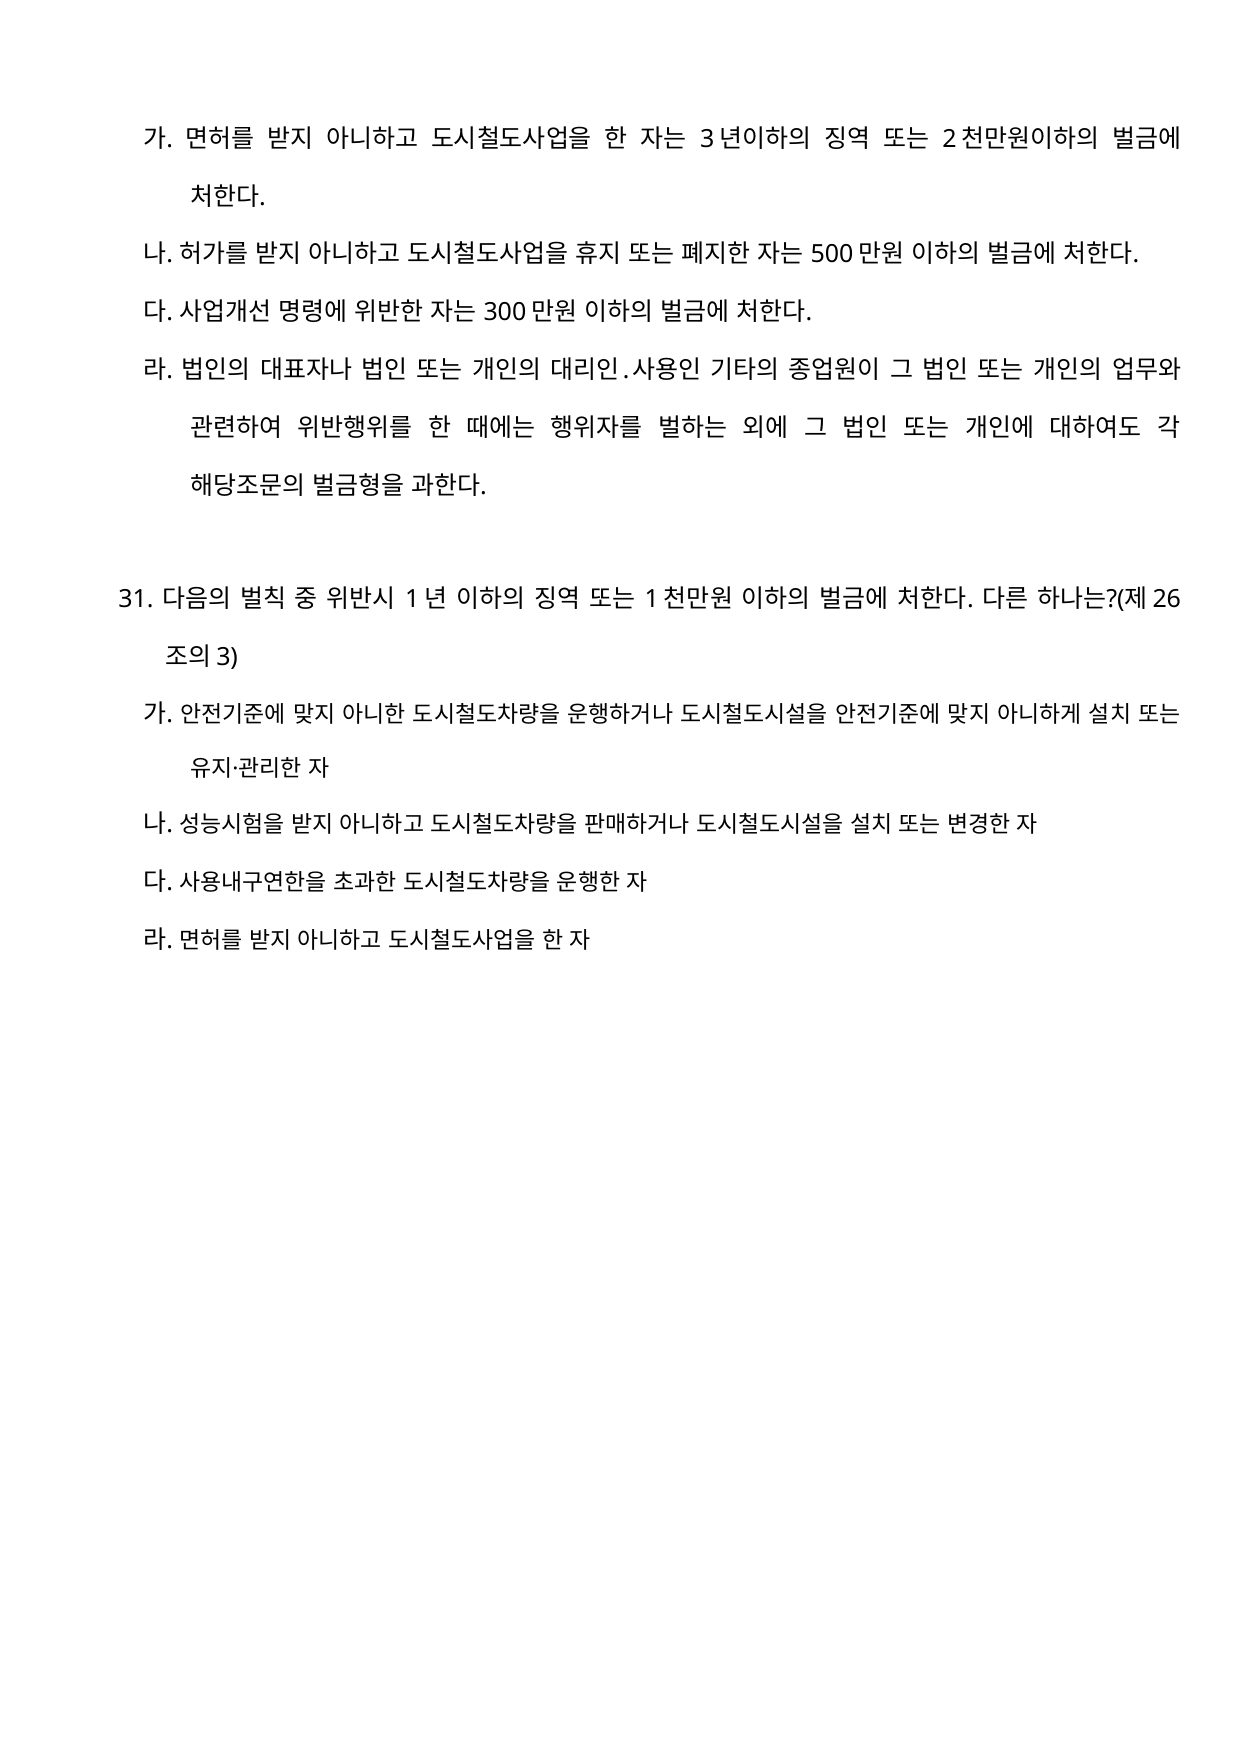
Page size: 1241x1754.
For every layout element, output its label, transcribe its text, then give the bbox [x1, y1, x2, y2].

text 라. 면허를 받지 아니하고 도시철도사업을 한 자 [143, 919, 1181, 955]
text 나. 허가를 받지 아니하고 도시철도사업을 휴지 또는 폐지한 자는 500만원 이하의 벌금에 처한다. [143, 234, 1181, 270]
text 다. 사업개선 명령에 위반한 자는 300만원 이하의 벌금에 처한다. [143, 292, 1181, 328]
text 가. 안전기준에 맞지 아니한 도시철도차량을 운행하거나 도시철도시설을 안전기준에 맞지 아니하게 설치 또는 유지·관리한 자 [143, 694, 1181, 783]
text 라. 법인의 대표자나 법인 또는 개인의 대리인․사용인 기타의 종업원이 그 법인 또는 개인의 업무와 관련하여 위반행위를 한 때에는 행위자를 벌하는 외에 그 법인 또는 개인에 대하여도 각 해당조문의 벌금형을 과한다. [143, 350, 1181, 502]
text 가. 면허를 받지 아니하고 도시철도사업을 한 자는 3년이하의 징역 또는 2천만원이하의 벌금에 처한다. [143, 118, 1181, 212]
text 31. 다음의 벌칙 중 위반시 1년 이하의 징역 또는 1천만원 이하의 벌금에 처한다. 다른 하나는?(제26조의3) [118, 578, 1181, 672]
text 다. 사용내구연한을 초과한 도시철도차량을 운행한 자 [143, 861, 1181, 897]
text 나. 성능시험을 받지 아니하고 도시철도차량을 판매하거나 도시철도시설을 설치 또는 변경한 자 [143, 803, 1181, 839]
